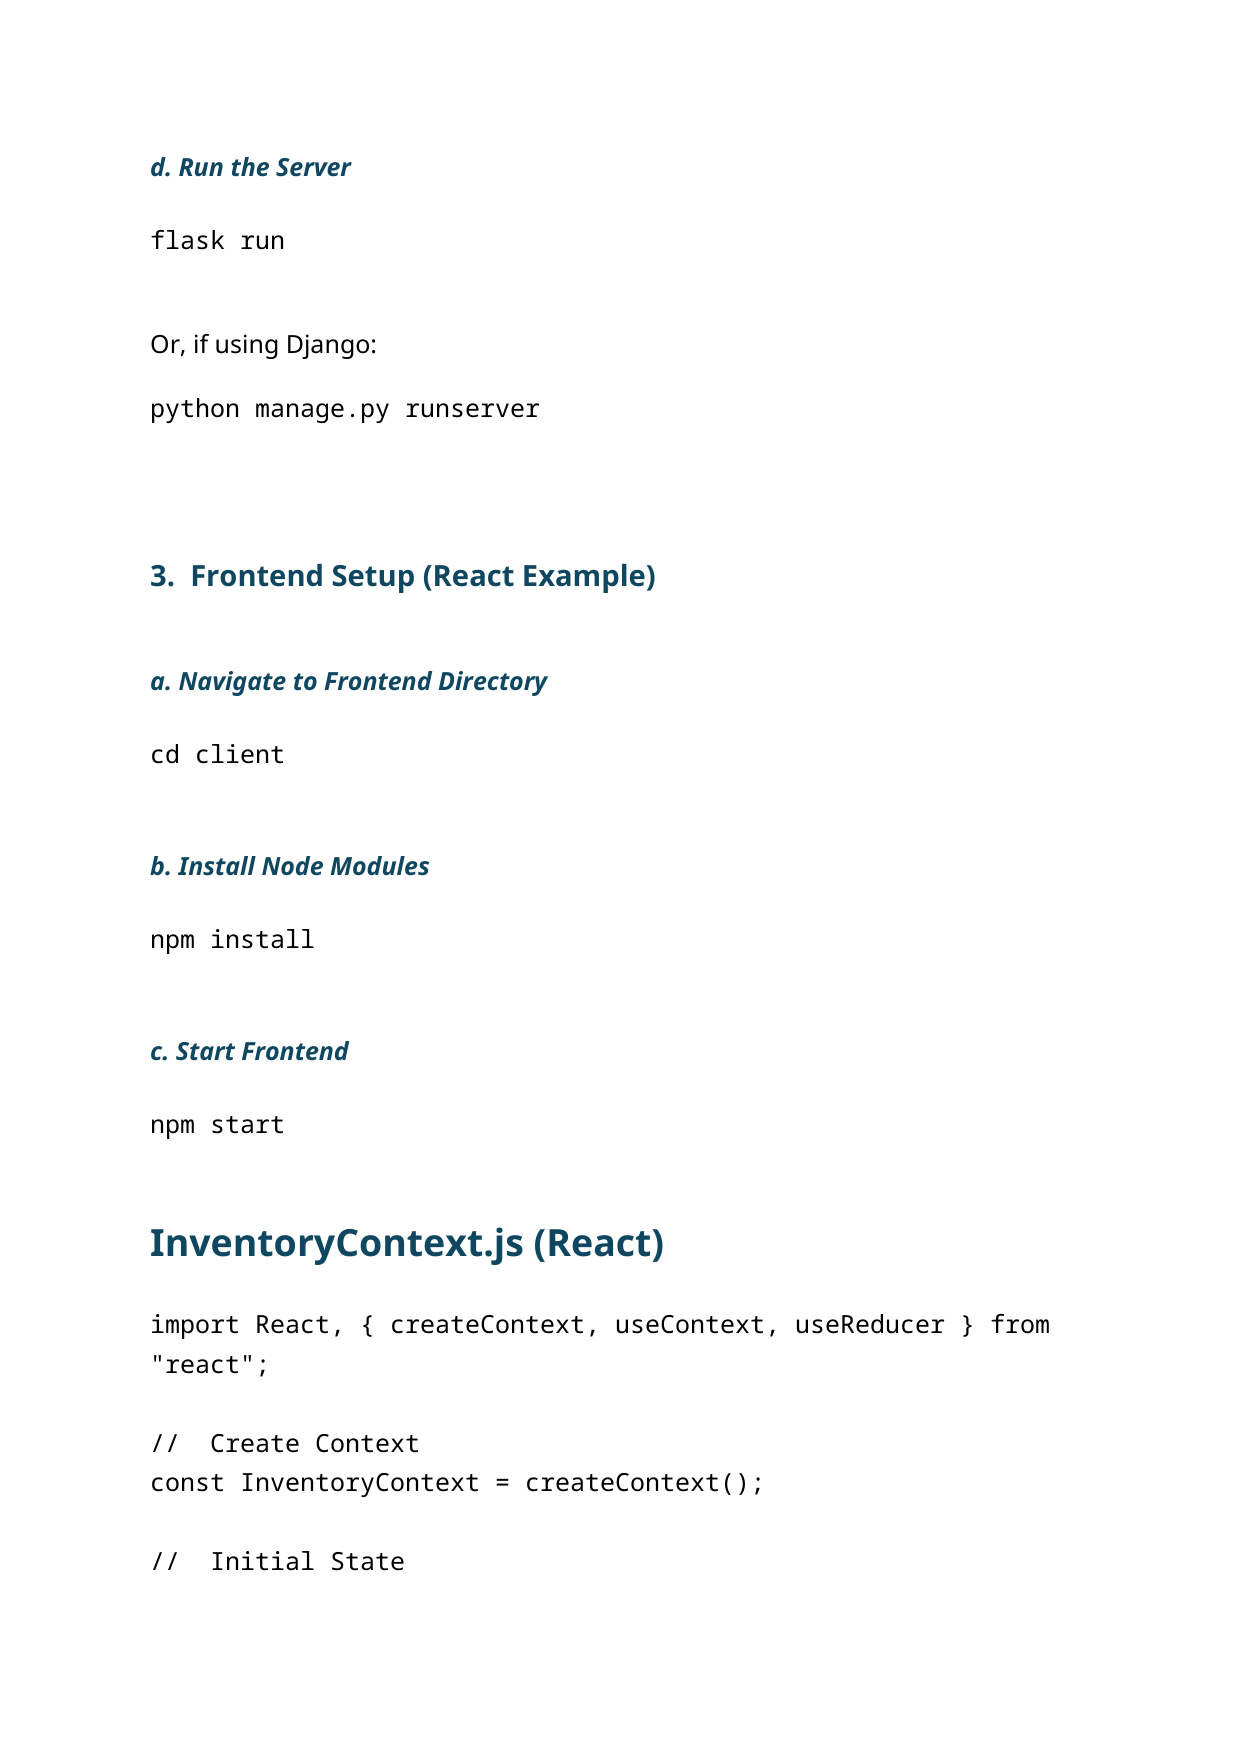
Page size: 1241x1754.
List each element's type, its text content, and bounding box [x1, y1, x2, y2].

text npm start [150, 1106, 1090, 1180]
subtitle b. Install Node Modules [150, 849, 1090, 883]
text cd client [150, 737, 1090, 810]
text flask run [150, 223, 1090, 296]
subtitle a. Navigate to Frontend Directory [150, 664, 1090, 698]
subtitle 3. Frontend Setup (React Example) [150, 556, 1090, 595]
subtitle c. Start Frontend [150, 1034, 1090, 1068]
text npm install [150, 922, 1090, 995]
subtitle InventoryContext.js (React) [150, 1217, 1090, 1268]
text python manage.py runserver [150, 391, 1090, 465]
text Or, if using Django: [150, 327, 1090, 361]
text import React, { createContext, useContext, useReducer } from "react"; // Create Context const InventoryContext = createContext(); // Initial State [150, 1307, 1090, 1578]
subtitle d. Run the Server [150, 150, 1090, 184]
